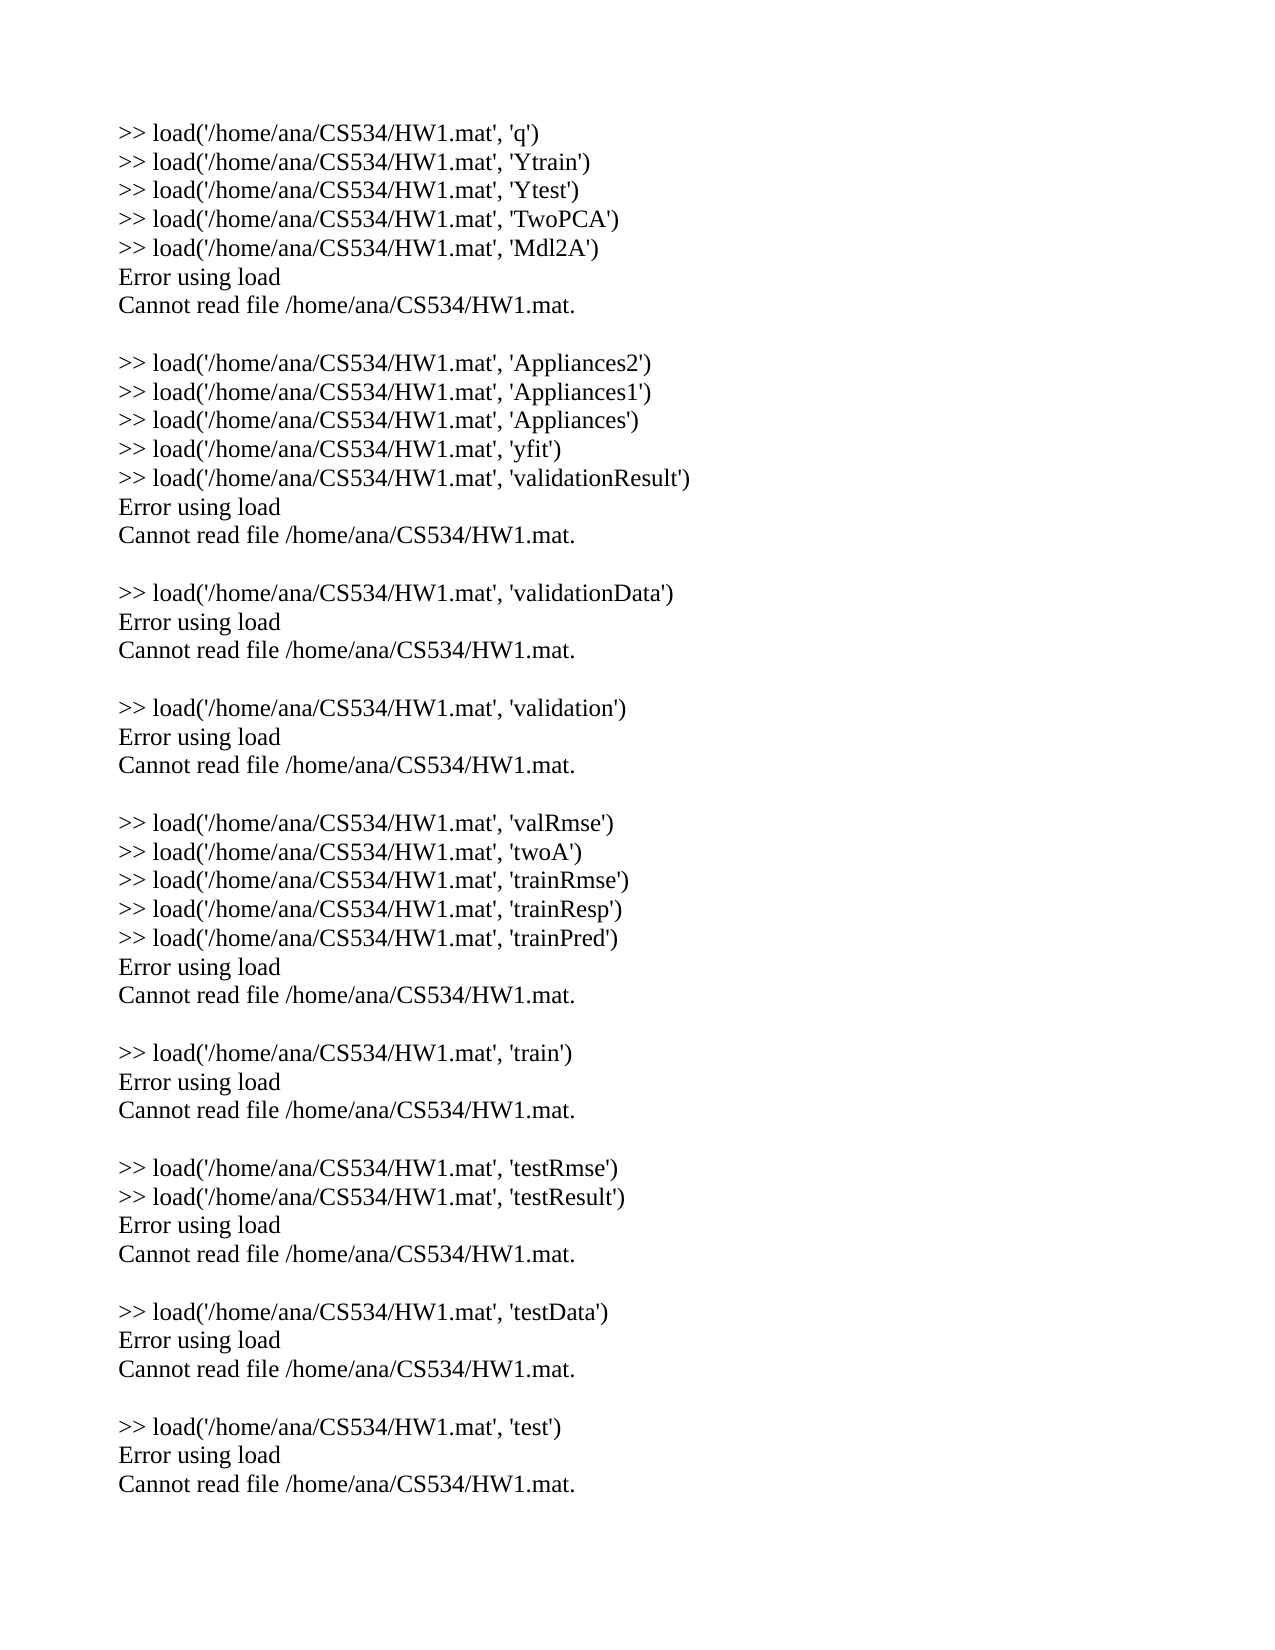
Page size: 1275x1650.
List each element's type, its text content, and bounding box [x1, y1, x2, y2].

text Error using load [118, 1441, 1157, 1469]
text >> load('/home/ana/CS534/HW1.mat', 'validationData') [118, 578, 1157, 607]
text >> load('/home/ana/CS534/HW1.mat', 'testRmse') [118, 1153, 1157, 1182]
text Cannot read file /home/ana/CS534/HW1.mat. [118, 981, 1157, 1009]
text Error using load [118, 1211, 1157, 1239]
text Error using load [118, 492, 1157, 521]
text Cannot read file /home/ana/CS534/HW1.mat. [118, 1096, 1157, 1124]
text Cannot read file /home/ana/CS534/HW1.mat. [118, 291, 1157, 319]
text Error using load [118, 262, 1157, 291]
text Error using load [118, 607, 1157, 636]
text >> load('/home/ana/CS534/HW1.mat', 'train') [118, 1038, 1157, 1067]
text >> load('/home/ana/CS534/HW1.mat', 'valRmse') [118, 808, 1157, 837]
text >> load('/home/ana/CS534/HW1.mat', 'q') [118, 118, 1157, 147]
text Error using load [118, 1326, 1157, 1354]
text >> load('/home/ana/CS534/HW1.mat', 'Appliances') [118, 406, 1157, 434]
text Error using load [118, 952, 1157, 981]
text >> load('/home/ana/CS534/HW1.mat', 'testData') [118, 1297, 1157, 1326]
text Cannot read file /home/ana/CS534/HW1.mat. [118, 636, 1157, 664]
text >> load('/home/ana/CS534/HW1.mat', 'Ytest') [118, 176, 1157, 204]
text >> load('/home/ana/CS534/HW1.mat', 'testResult') [118, 1182, 1157, 1211]
text >> load('/home/ana/CS534/HW1.mat', 'TwoPCA') [118, 204, 1157, 233]
text >> load('/home/ana/CS534/HW1.mat', 'Ytrain') [118, 147, 1157, 176]
text >> load('/home/ana/CS534/HW1.mat', 'twoA') [118, 837, 1157, 866]
text >> load('/home/ana/CS534/HW1.mat', 'validation') [118, 693, 1157, 722]
text >> load('/home/ana/CS534/HW1.mat', 'test') [118, 1412, 1157, 1441]
text Cannot read file /home/ana/CS534/HW1.mat. [118, 751, 1157, 779]
text Cannot read file /home/ana/CS534/HW1.mat. [118, 1239, 1157, 1268]
text Error using load [118, 722, 1157, 751]
text >> load('/home/ana/CS534/HW1.mat', 'trainRmse') [118, 866, 1157, 894]
text >> load('/home/ana/CS534/HW1.mat', 'Appliances1') [118, 377, 1157, 406]
text Error using load [118, 1067, 1157, 1096]
text >> load('/home/ana/CS534/HW1.mat', 'Mdl2A') [118, 233, 1157, 262]
text >> load('/home/ana/CS534/HW1.mat', 'yfit') [118, 434, 1157, 463]
text >> load('/home/ana/CS534/HW1.mat', 'trainResp') [118, 894, 1157, 923]
text Cannot read file /home/ana/CS534/HW1.mat. [118, 1469, 1157, 1498]
text Cannot read file /home/ana/CS534/HW1.mat. [118, 521, 1157, 549]
text >> load('/home/ana/CS534/HW1.mat', 'Appliances2') [118, 348, 1157, 377]
text Cannot read file /home/ana/CS534/HW1.mat. [118, 1354, 1157, 1383]
text >> load('/home/ana/CS534/HW1.mat', 'validationResult') [118, 463, 1157, 492]
text >> load('/home/ana/CS534/HW1.mat', 'trainPred') [118, 923, 1157, 952]
